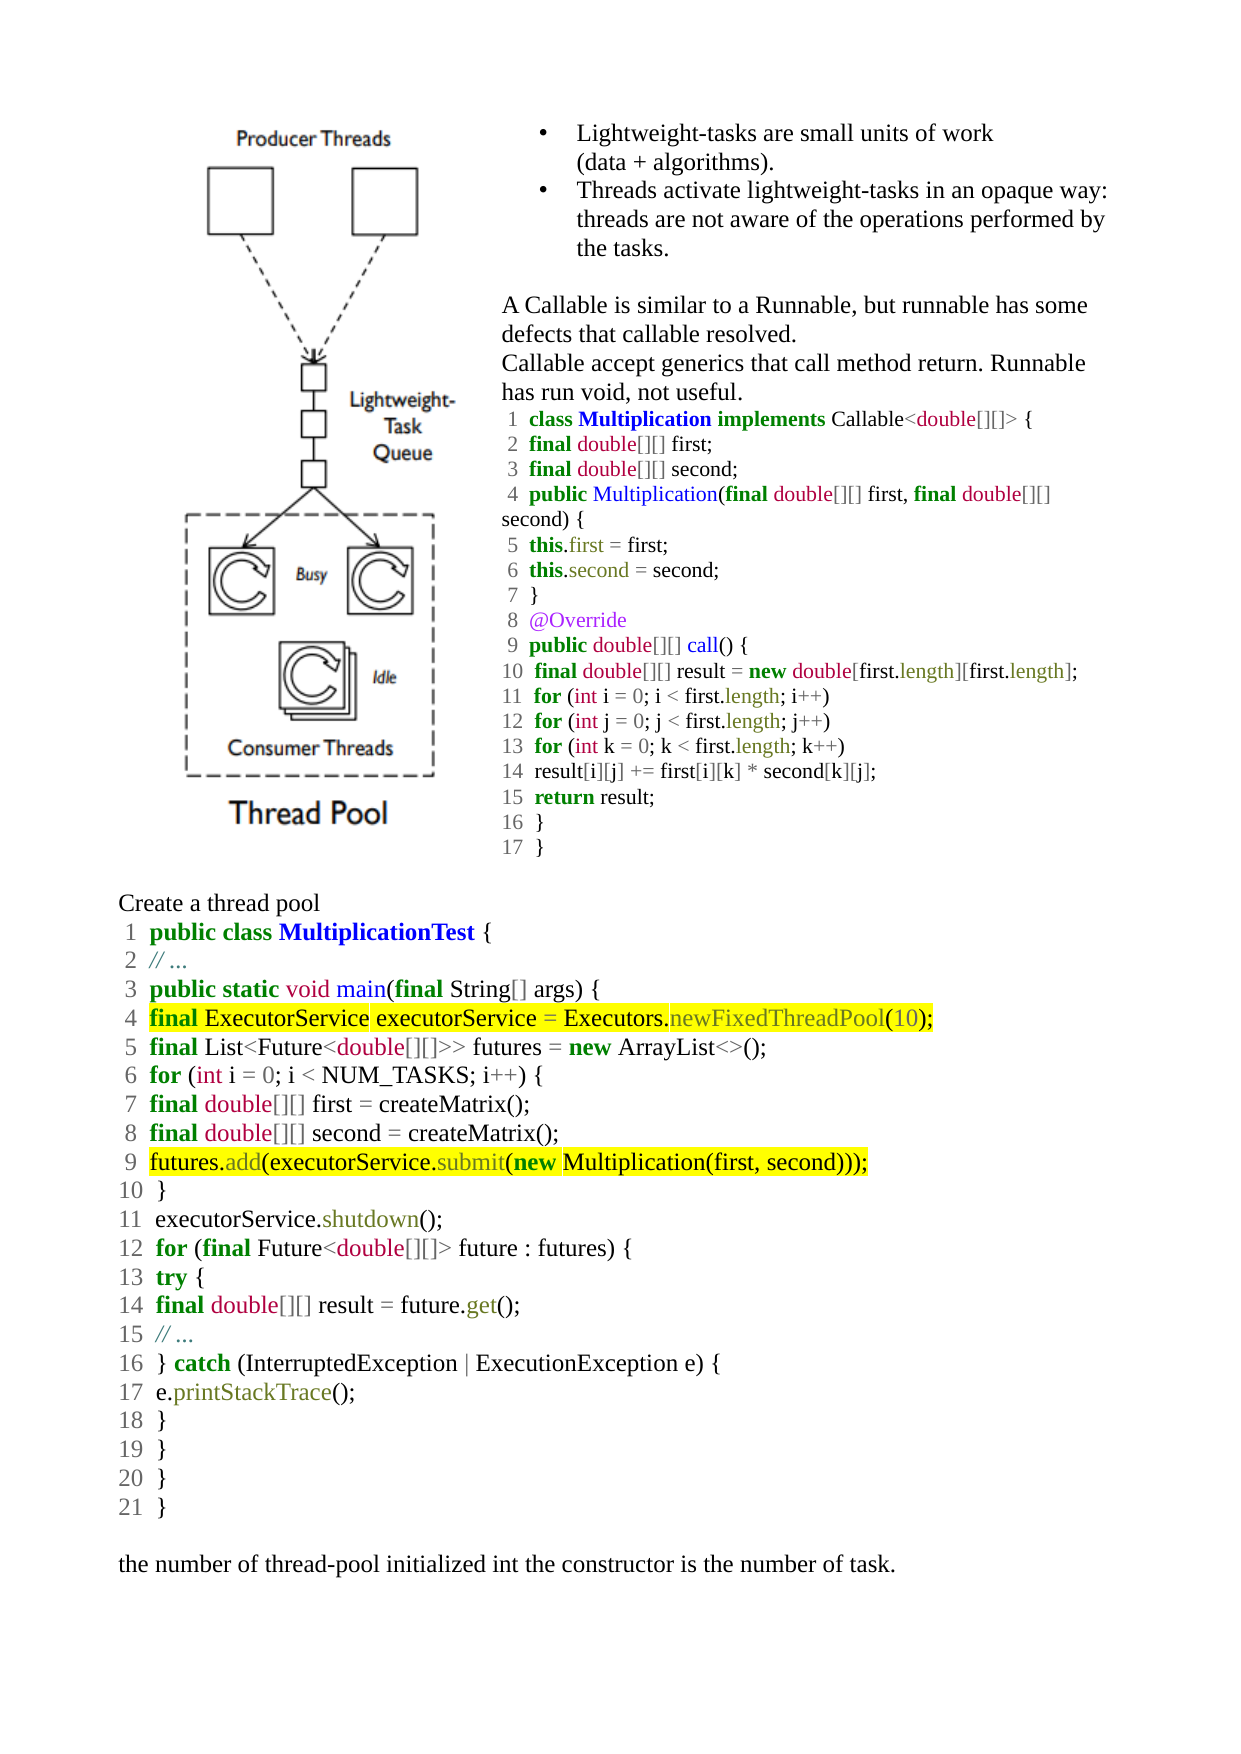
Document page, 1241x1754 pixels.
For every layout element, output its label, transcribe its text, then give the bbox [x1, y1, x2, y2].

text 17 e.printStackTrace(); [118, 1377, 1122, 1406]
text 14 result[i][j] += first[i][k] * second[k][j]; [502, 758, 1122, 784]
text 7 } [502, 582, 1122, 607]
text 1 class Multiplication implements Callable<double[][]> { [502, 406, 1122, 431]
text Callable accept generics that call method return. Runnable has run void, not useful. [502, 348, 1122, 406]
text 9 futures.add(executorService.submit(new Multiplication(first, second))); [118, 1147, 1122, 1176]
text 10 final double[][] result = new double[first.length][first.length]; [502, 658, 1122, 683]
text 9 public double[][] call() { [502, 632, 1122, 658]
text 8 final double[][] second = createMatrix(); [118, 1118, 1122, 1147]
text 19 } [118, 1434, 1122, 1463]
text A Callable is similar to a Runnable, but runnable has some defects that callable resolved. [502, 291, 1122, 348]
text 2 final double[][] first; [502, 431, 1122, 456]
text 8 @Override [502, 607, 1122, 632]
text 4 public Multiplication(final double[][] first, final double[][] second) { [502, 481, 1122, 532]
text 5 final List<Future<double[][]>> futures = new ArrayList<>(); [118, 1032, 1122, 1061]
text 13 for (int k = 0; k < first.length; k++) [502, 733, 1122, 758]
text 15 // ... [118, 1319, 1122, 1348]
text 5 this.first = first; [502, 532, 1122, 557]
text 7 final double[][] first = createMatrix(); [118, 1089, 1122, 1118]
text 11 executorService.shutdown(); [118, 1204, 1122, 1233]
text 14 final double[][] result = future.get(); [118, 1291, 1122, 1319]
text 11 for (int i = 0; i < first.length; i++) [502, 683, 1122, 708]
text 6 for (int i = 0; i < NUM_TASKS; i++) { [118, 1061, 1122, 1089]
text 4 final ExecutorService executorService = Executors.newFixedThreadPool(10); [118, 1003, 1122, 1032]
text Create a thread pool [118, 888, 1122, 917]
text 17 } [118, 834, 1122, 859]
text 18 } [118, 1406, 1122, 1434]
text 6 this.second = second; [502, 557, 1122, 582]
text 15 return result; [502, 784, 1122, 809]
list Threads activate lightweight-tasks in an opaque way: threads are not aware of the operations performed by the tasks. [502, 176, 1122, 262]
text 16 } [502, 809, 1122, 834]
text 12 for (final Future<double[][]> future : futures) { [118, 1233, 1122, 1262]
list Lightweight-tasks are small units of work [502, 118, 1122, 147]
text 3 final double[][] second; [502, 456, 1122, 481]
list (data + algorithms). [502, 147, 1122, 176]
text 10 } [118, 1176, 1122, 1204]
text 2 // ... [118, 946, 1122, 974]
text 12 for (int j = 0; j < first.length; j++) [502, 708, 1122, 733]
picture [118, 118, 502, 857]
text 16 } catch (InterruptedException | ExecutionException e) { [118, 1348, 1122, 1377]
text 20 } [118, 1463, 1122, 1492]
text 13 try { [118, 1262, 1122, 1291]
text the number of thread-pool initialized int the constructor is the number of task. [118, 1549, 1122, 1578]
text 3 public static void main(final String[] args) { [118, 974, 1122, 1003]
text 1 public class MultiplicationTest { [118, 917, 1122, 946]
text 21 } [118, 1492, 1122, 1521]
